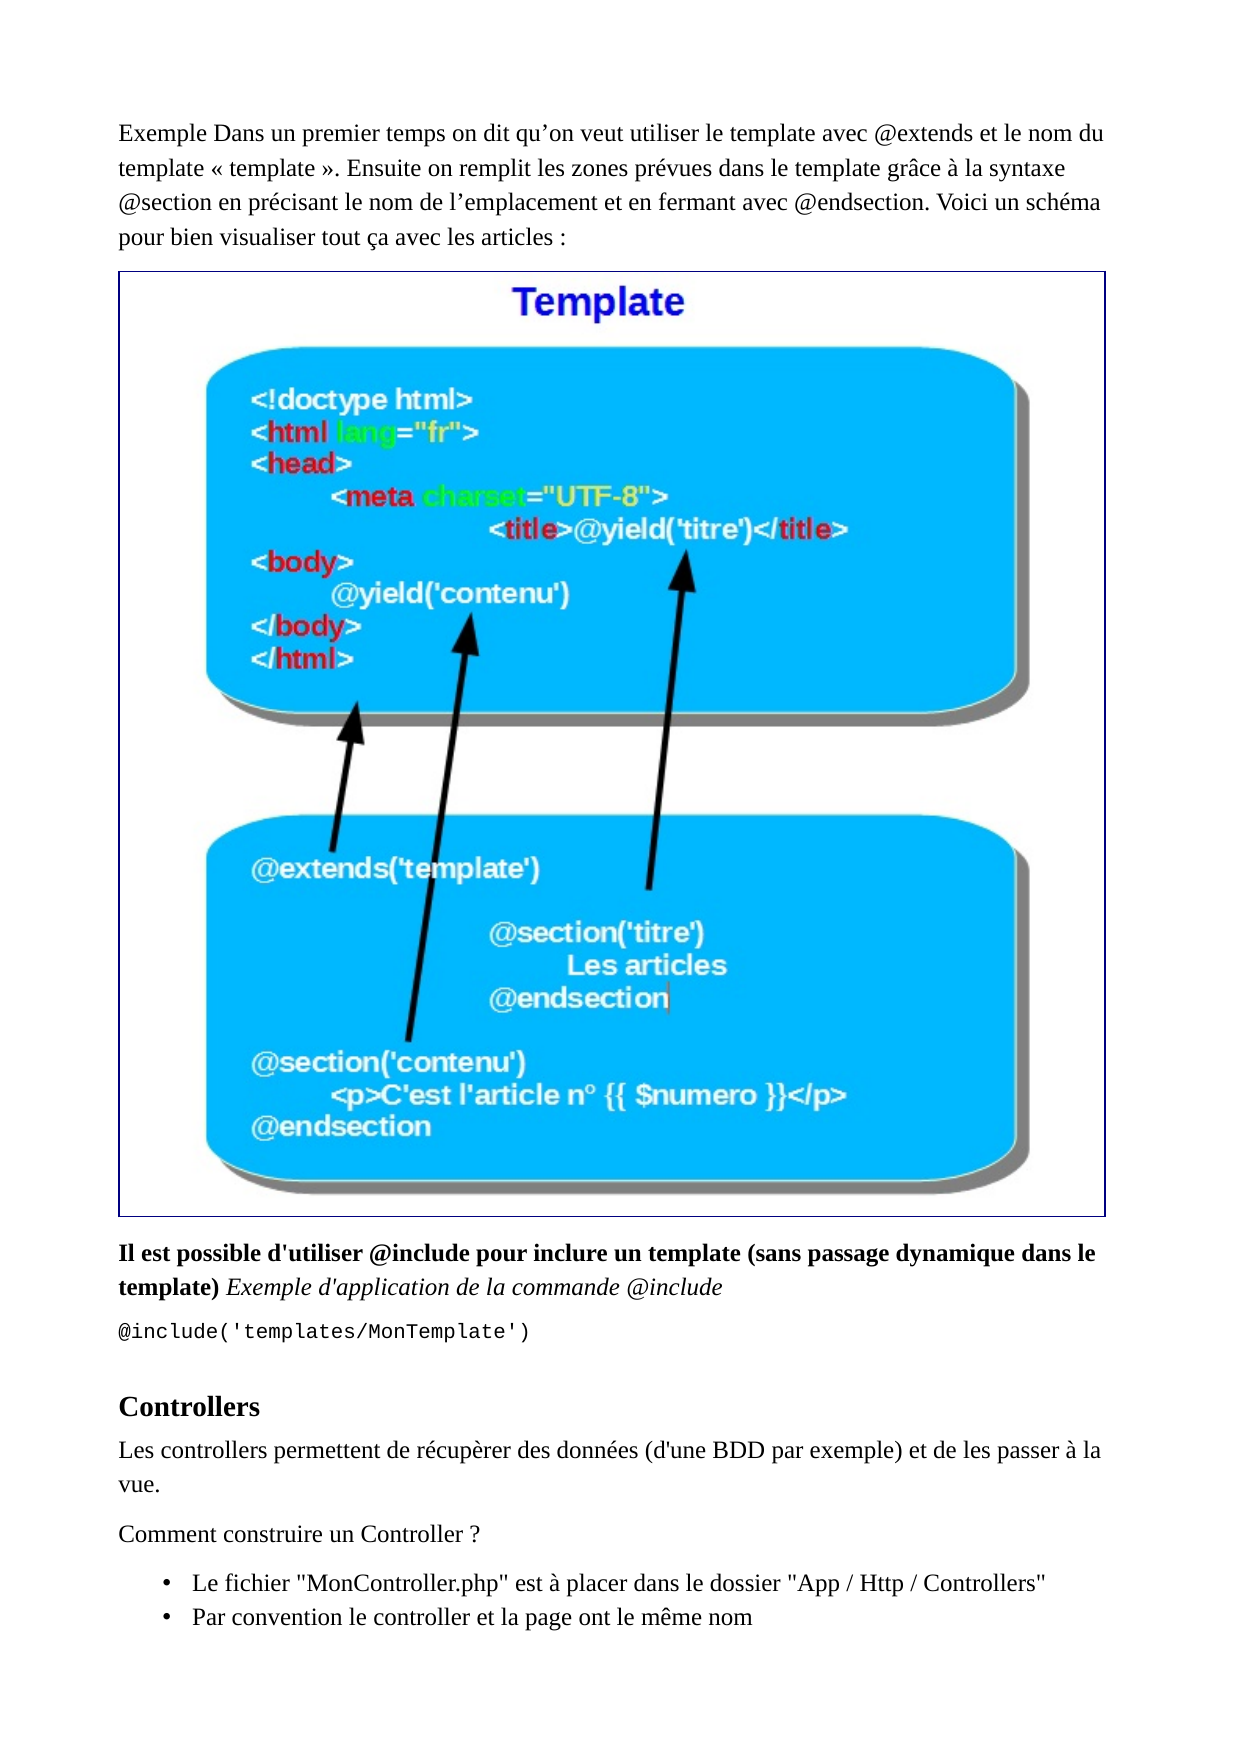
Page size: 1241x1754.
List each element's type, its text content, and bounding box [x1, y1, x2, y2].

text Il est possible d'utiliser @include pour inclure un template (sans passage dynamique dans le template) Exemple d'application de la commande @include [118, 1238, 1122, 1301]
subtitle Controllers [118, 1389, 1122, 1423]
text Exemple Dans un premier temps on dit qu’on veut utiliser le template avec @extends et le nom du template « template ». Ensuite on remplit les zones prévues dans le template grâce à la syntaxe @section en précisant le nom de l’emplacement et en fermant avec @endsection. Voici un schéma pour bien visualiser tout ça avec les articles : [118, 118, 1122, 250]
list Par convention le controller et la page ont le même nom [162, 1602, 1122, 1631]
text Les controllers permettent de récupèrer des données (d'une BDD par exemple) et de les passer à la vue. [118, 1435, 1122, 1498]
list Le fichier "MonController.php" est à placer dans le dossier "App / Http / Controllers" [162, 1568, 1122, 1596]
picture [120, 272, 1104, 1216]
text Comment construire un Controller ? [118, 1519, 1122, 1547]
text @include('templates/MonTemplate') [118, 1321, 1122, 1345]
